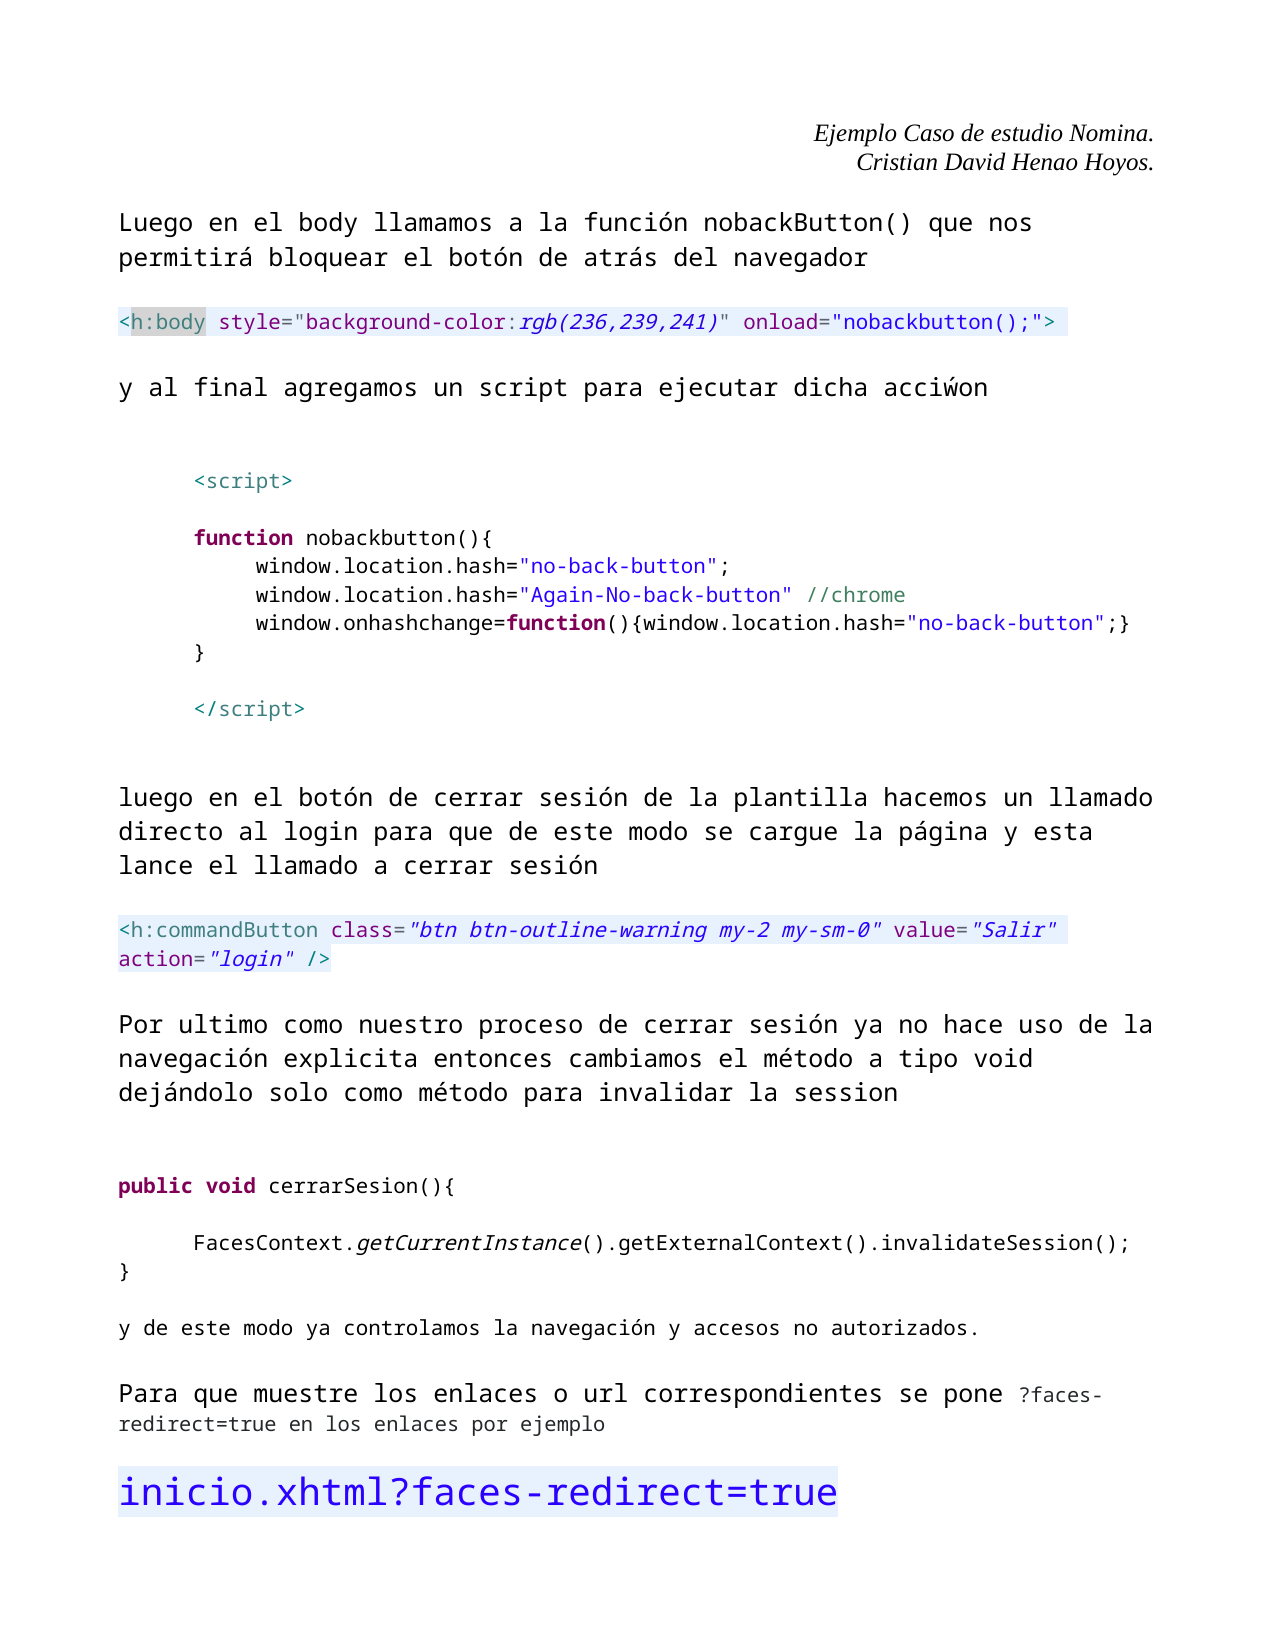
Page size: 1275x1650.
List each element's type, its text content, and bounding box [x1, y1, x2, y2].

text window.location.hash="no-back-button"; [118, 552, 1157, 580]
text <h:body style="background-color:rgb(236,239,241)" onload="nobackbutton();"> [118, 307, 1157, 336]
text y de este modo ya controlamos la navegación y accesos no autorizados. [118, 1313, 1157, 1342]
text FacesContext.getCurrentInstance().getExternalContext().invalidateSession(); [118, 1200, 1157, 1257]
text Luego en el body llamamos a la función nobackButton() que nos permitirá bloquear el botón de atrás del navegador [118, 205, 1157, 273]
text luego en el botón de cerrar sesión de la plantilla hacemos un llamado directo al login para que de este modo se cargue la página y esta lance el llamado a cerrar sesión [118, 779, 1157, 881]
text Por ultimo como nuestro proceso de cerrar sesión ya no hace uso de la navegación explicita entonces cambiamos el método a tipo void dejándolo solo como método para invalidar la session [118, 1006, 1157, 1108]
text public void cerrarSesion(){ [118, 1171, 1157, 1200]
text } [118, 1257, 1157, 1285]
text </script> [118, 694, 1157, 722]
text inicio.xhtml?faces-redirect=true [118, 1466, 1157, 1517]
text window.location.hash="Again-No-back-button" //chrome [118, 580, 1157, 608]
text } [118, 637, 1157, 665]
text y al final agregamos un script para ejecutar dicha acciẃon [118, 370, 1157, 404]
text Para que muestre los enlaces o url correspondientes se pone ?faces-redirect=true en los enlaces por ejemplo [118, 1376, 1157, 1438]
text <h:commandButton class="btn btn-outline-warning my-2 my-sm-0" value="Salir" action="login" /> [118, 915, 1157, 972]
text <script> [118, 466, 1157, 495]
text window.onhashchange=function(){window.location.hash="no-back-button";} [118, 608, 1157, 637]
text function nobackbutton(){ [118, 523, 1157, 552]
